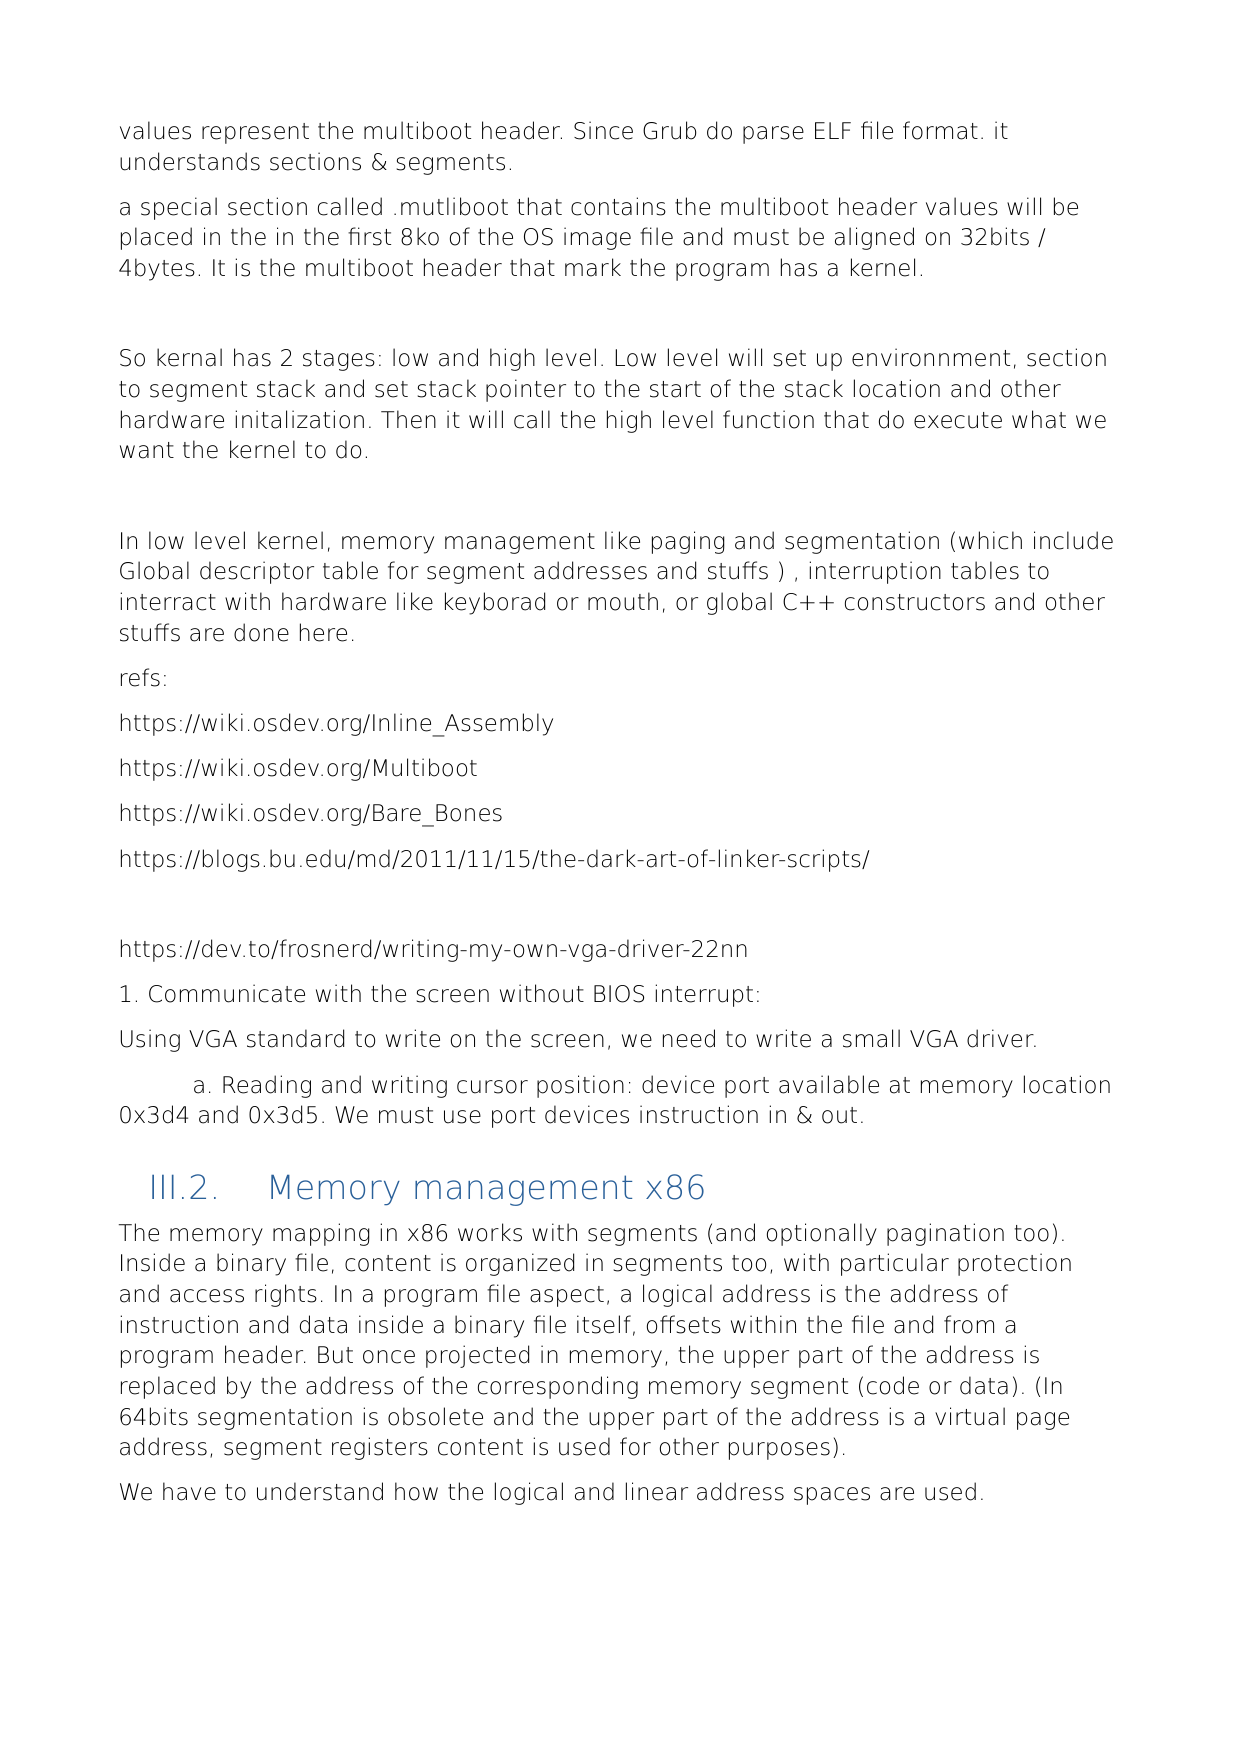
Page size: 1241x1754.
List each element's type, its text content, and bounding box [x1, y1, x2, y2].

text So kernal has 2 stages: low and high level. Low level will set up environnment, section to segment stack and set stack pointer to the start of the stack location and other hardware initalization. Then it will call the high level function that do execute what we want the kernel to do. [118, 346, 1122, 464]
text https://dev.to/frosnerd/writing-my-own-vga-driver-22nn [118, 936, 1122, 963]
text a special section called .mutliboot that contains the multiboot header values will be placed in the in the first 8ko of the OS image file and must be aligned on 32bits / 4bytes. It is the multiboot header that mark the program has a kernel. [118, 194, 1122, 282]
text In low level kernel, memory management like paging and segmentation (which include Global descriptor table for segment addresses and stuffs ) , interruption tables to interract with hardware like keyborad or mouth, or global C++ constructors and other stuffs are done here. [118, 528, 1122, 646]
text https://wiki.osdev.org/Inline_Assembly [118, 710, 1122, 737]
text a. Reading and writing cursor position: device port available at memory location 0x3d4 and 0x3d5. We must use port devices instruction in & out. [118, 1072, 1122, 1129]
text https://blogs.bu.edu/md/2011/11/15/the-dark-art-of-linker-scripts/ [118, 846, 1122, 872]
subtitle Memory management x86 [118, 1168, 1122, 1207]
text The memory mapping in x86 works with segments (and optionally pagination too). Inside a binary file, content is organized in segments too, with particular protection and access rights. In a program file aspect, a logical address is the address of instruction and data inside a binary file itself, offsets within the file and from a program header. But once projected in memory, the upper part of the address is replaced by the address of the corresponding memory segment (code or data). (In 64bits segmentation is obsolete and the upper part of the address is a virtual page address, segment registers content is used for other purposes). [118, 1220, 1122, 1461]
text refs: [118, 665, 1122, 692]
text 1. Communicate with the screen without BIOS interrupt: [118, 981, 1122, 1008]
text values represent the multiboot header. Since Grub do parse ELF file format. it understands sections & segments. [118, 118, 1122, 175]
text Using VGA standard to write on the screen, we need to write a small VGA driver. [118, 1027, 1122, 1053]
text https://wiki.osdev.org/Multiboot [118, 755, 1122, 782]
text https://wiki.osdev.org/Bare_Bones [118, 801, 1122, 827]
text We have to understand how the logical and linear address spaces are used. [118, 1479, 1122, 1506]
